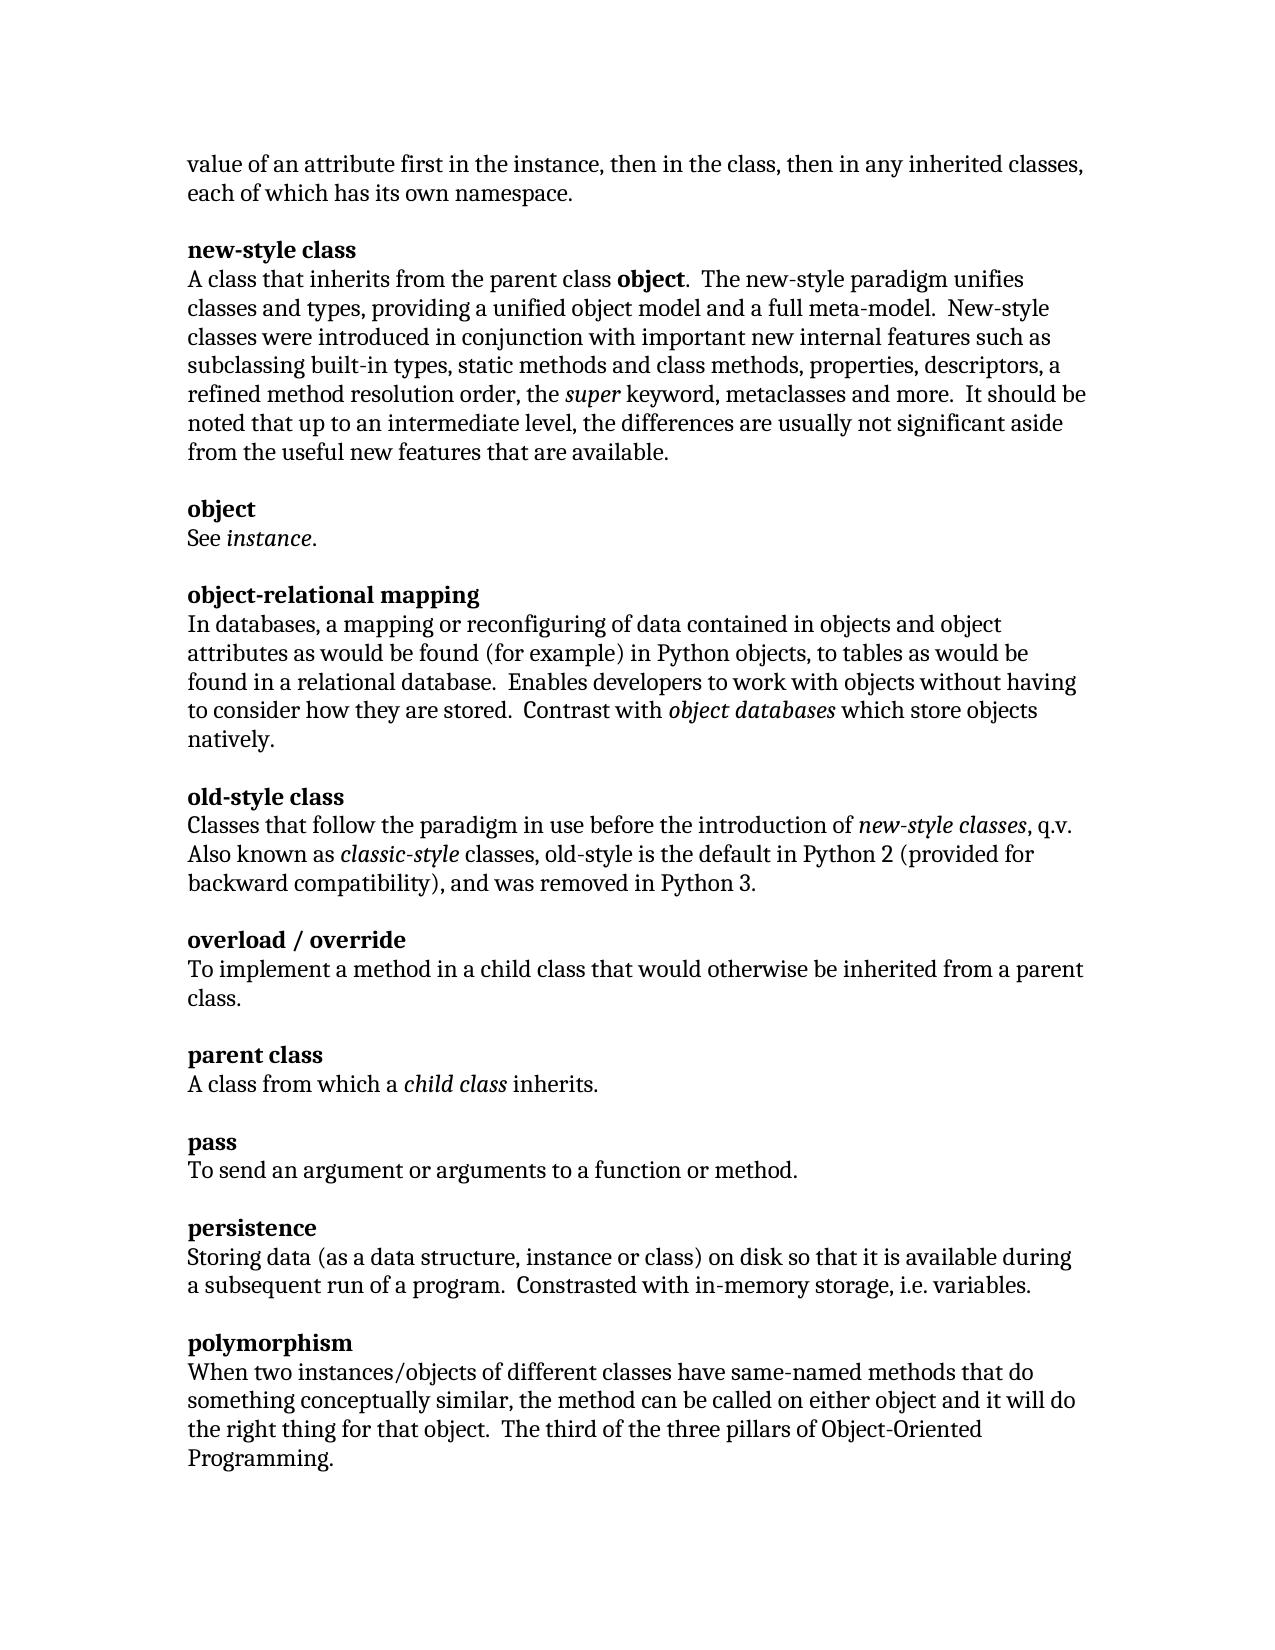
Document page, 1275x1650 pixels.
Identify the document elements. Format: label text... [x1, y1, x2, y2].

text parent class [187, 1041, 1087, 1070]
text value of an attribute first in the instance, then in the class, then in any inherited classes, each of which has its own namespace. [187, 150, 1087, 207]
text A class that inherits from the parent class object. The new-style paradigm unifies classes and types, providing a unified object model and a full meta-model. New-style classes were introduced in conjunction with important new internal features such as subclassing built-in types, static methods and class methods, properties, descriptors, a refined method resolution order, the super keyword, metaclasses and more. It should be noted that up to an intermediate level, the differences are usually not significant aside from the useful new features that are available. [187, 265, 1087, 466]
text old-style class [187, 782, 1087, 811]
text See instance. [187, 524, 1087, 552]
text Storing data (as a data structure, instance or class) on disk so that it is available during a subsequent run of a program. Constrasted with in-memory storage, i.e. variables. [187, 1242, 1087, 1300]
text Classes that follow the paradigm in use before the introduction of new-style classes, q.v. Also known as classic-style classes, old-style is the default in Python 2 (provided for backward compatibility), and was removed in Python 3. [187, 811, 1087, 897]
text To implement a method in a child class that would otherwise be inherited from a parent class. [187, 955, 1087, 1012]
text persistence [187, 1214, 1087, 1242]
text A class from which a child class inherits. [187, 1070, 1087, 1099]
text new-style class [187, 236, 1087, 265]
text In databases, a mapping or reconfiguring of data contained in objects and object attributes as would be found (for example) in Python objects, to tables as would be found in a relational database. Enables developers to work with objects without having to consider how they are stored. Contrast with object databases which store objects natively. [187, 610, 1087, 754]
text When two instances/objects of different classes have same-named methods that do something conceptually similar, the method can be called on either object and it will do the right thing for that object. The third of the three pillars of Object-Oriented Programming. [187, 1357, 1087, 1472]
text object-relational mapping [187, 581, 1087, 610]
text To send an argument or arguments to a function or method. [187, 1156, 1087, 1185]
text polymorphism [187, 1329, 1087, 1357]
text pass [187, 1127, 1087, 1156]
text overload / override [187, 926, 1087, 955]
text object [187, 495, 1087, 524]
